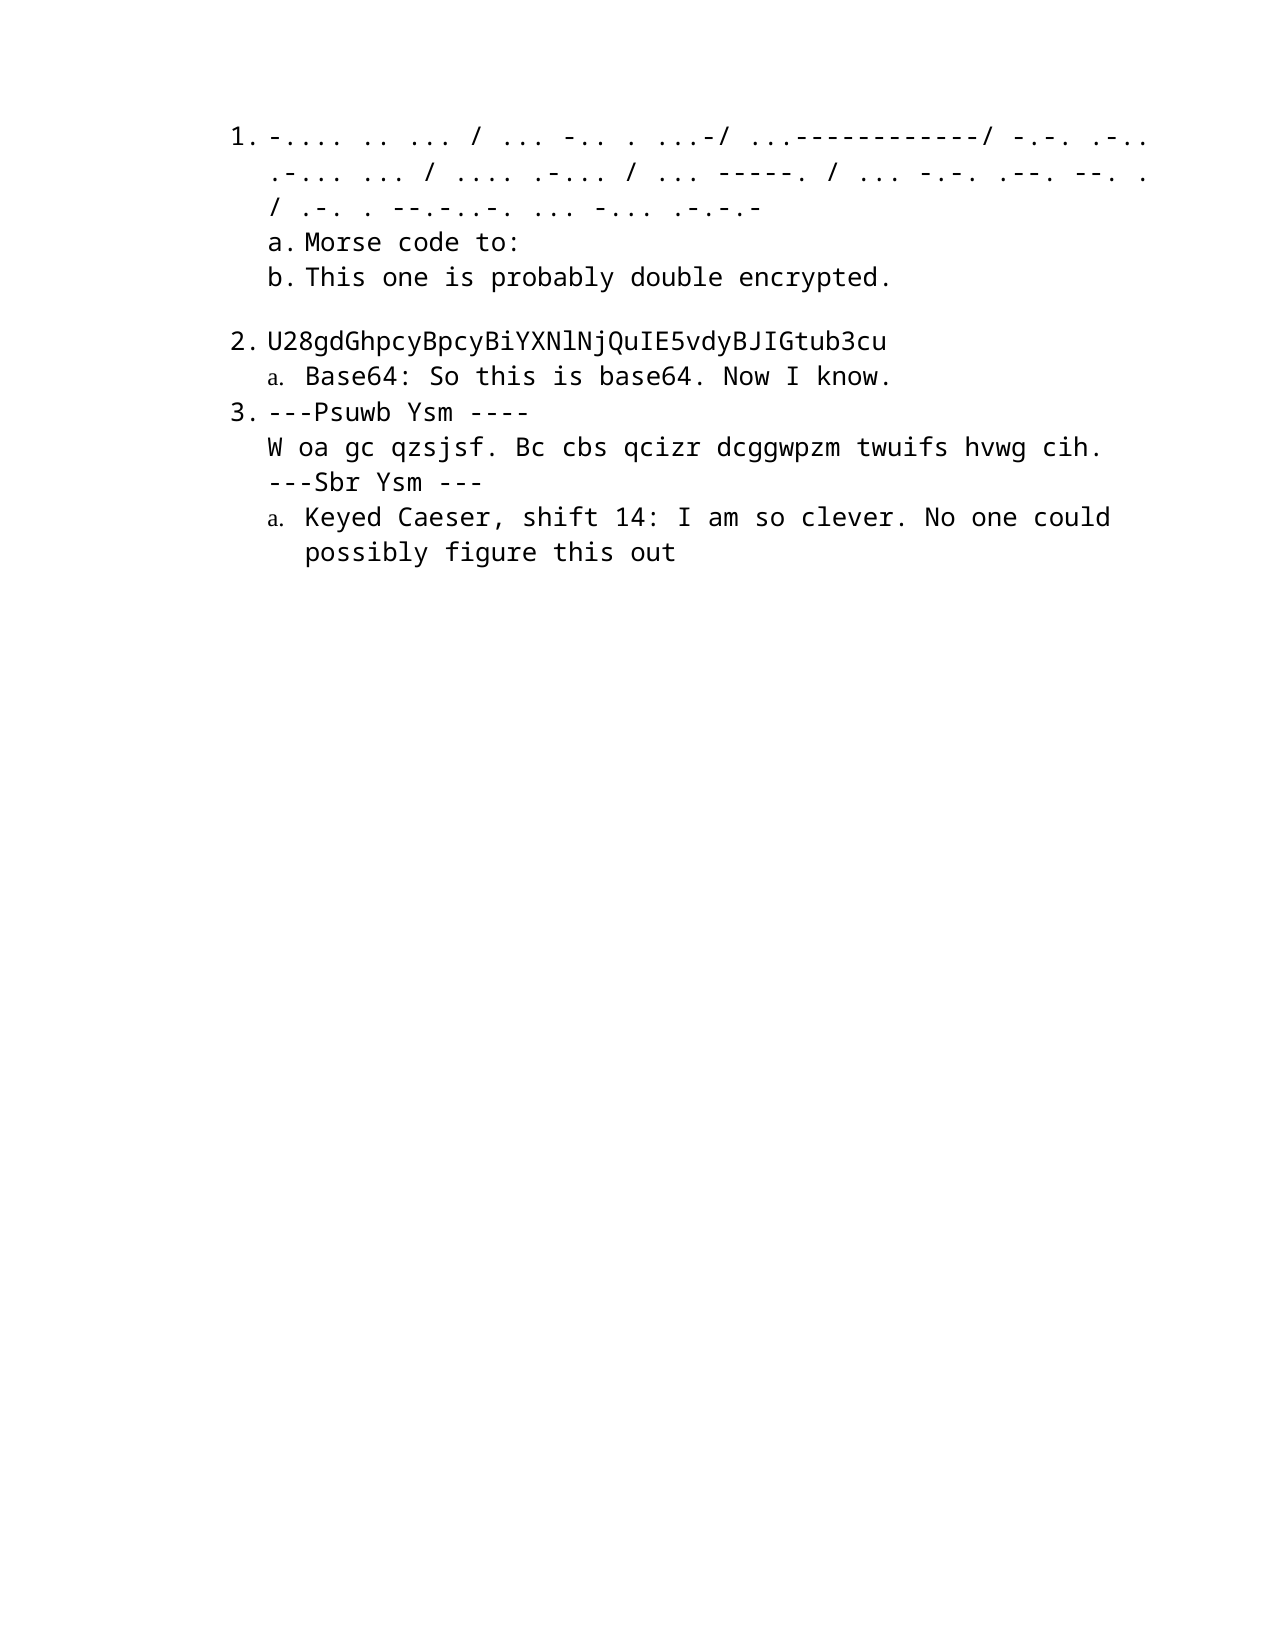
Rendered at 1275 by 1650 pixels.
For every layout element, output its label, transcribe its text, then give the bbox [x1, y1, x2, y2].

list -.... .. ... / ... -.. . ...-/ ...------------/ -.-. .-.. .-... ... / .... .-... / ... -----. / ... -.-. .--. --. . / .-. . --.-..-. ... -... .-.-.- [229, 118, 1157, 224]
list This one is probably double encrypted. [267, 259, 1157, 294]
list Base64: So this is base64. Now I know. [267, 358, 1157, 393]
list Morse code to: [267, 224, 1157, 259]
list U28gdGhpcyBpcyBiYXNlNjQuIE5vdyBJIGtub3cu [229, 323, 1157, 358]
list W oa gc qzsjsf. Bc cbs qcizr dcggwpzm twuifs hvwg cih. ---Sbr Ysm --- [229, 428, 1157, 499]
list ---Psuwb Ysm ---- [229, 393, 1157, 428]
list Keyed Caeser, shift 14: I am so clever. No one could possibly figure this out [267, 499, 1157, 569]
